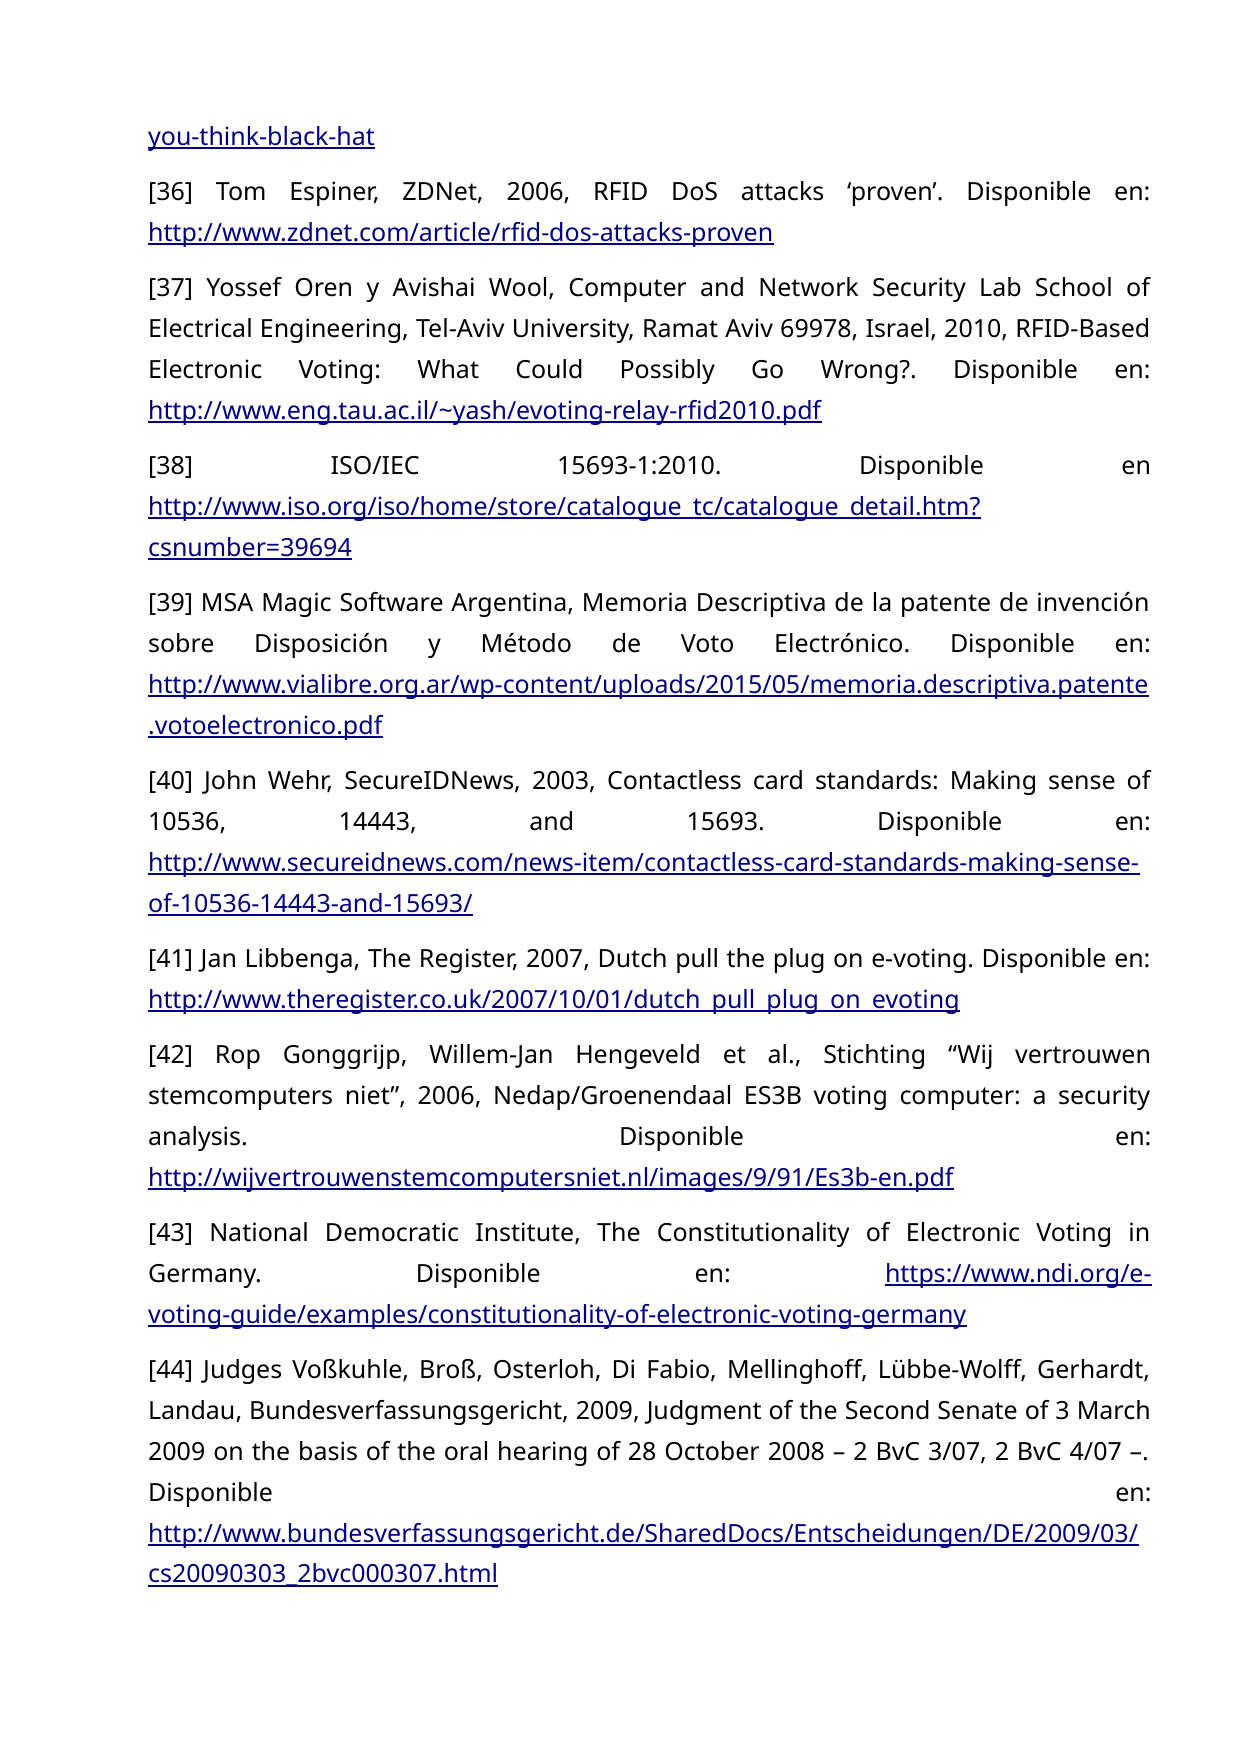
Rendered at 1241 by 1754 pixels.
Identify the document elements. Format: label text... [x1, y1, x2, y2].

text [42] Rop Gonggrijp, Willem-Jan Hengeveld et al., Stichting “Wij vertrouwen stemcomputers niet”, 2006, Nedap/Groenendaal ES3B voting computer: a security analysis. Disponible en: http://wijvertrouwenstemcomputersniet.nl/images/9/91/Es3b-en.pdf [148, 1037, 1151, 1193]
text [40] John Wehr, SecureIDNews, 2003, Contactless card standards: Making sense of 10536, 14443, and 15693. Disponible en: http://www.secureidnews.com/news-item/contactless-card-standards-making-sense-of-10536-14443-and-15693/ [148, 763, 1151, 919]
text [39] MSA Magic Software Argentina, Memoria Descriptiva de la patente de invención sobre Disposición y Método de Voto Electrónico. Disponible en: http://www.vialibre.org.ar/wp-content/uploads/2015/05/memoria.descriptiva.patente.votoelectronico.pdf [148, 585, 1151, 741]
text you-think-black-hat [148, 118, 1151, 152]
text [43] National Democratic Institute, The Constitutionality of Electronic Voting in Germany. Disponible en: https://www.ndi.org/e-voting-guide/examples/constitutionality-of-electronic-voting-germany [148, 1215, 1151, 1331]
text [36] Tom Espiner, ZDNet, 2006, RFID DoS attacks ‘proven’. Disponible en: http://www.zdnet.com/article/rfid-dos-attacks-proven [148, 173, 1151, 248]
text [44] Judges Voßkuhle, Broß, Osterloh, Di Fabio, Mellinghoff, Lübbe-Wolff, Gerhardt, Landau, Bundesverfassungsgericht, 2009, Judgment of the Second Senate of 3 March 2009 on the basis of the oral hearing of 28 October 2008 – 2 BvC 3/07, 2 BvC 4/07 –. Disponible en: http://www.bundesverfassungsgericht.de/SharedDocs/Entscheidungen/DE/2009/03/cs20090303_2bvc000307.html [148, 1352, 1151, 1590]
text [38] ISO/IEC 15693-1:2010. Disponible en http://www.iso.org/iso/home/store/catalogue_tc/catalogue_detail.htm?csnumber=39694 [148, 448, 1151, 563]
text [41] Jan Libbenga, The Register, 2007, Dutch pull the plug on e-voting. Disponible en: http://www.theregister.co.uk/2007/10/01/dutch_pull_plug_on_evoting [148, 941, 1151, 1016]
text [37] Yossef Oren y Avishai Wool, Computer and Network Security Lab School of Electrical Engineering, Tel-Aviv University, Ramat Aviv 69978, Israel, 2010, RFID-Based Electronic Voting: What Could Possibly Go Wrong?. Disponible en: http://www.eng.tau.ac.il/~yash/evoting-relay-rfid2010.pdf [148, 270, 1151, 426]
